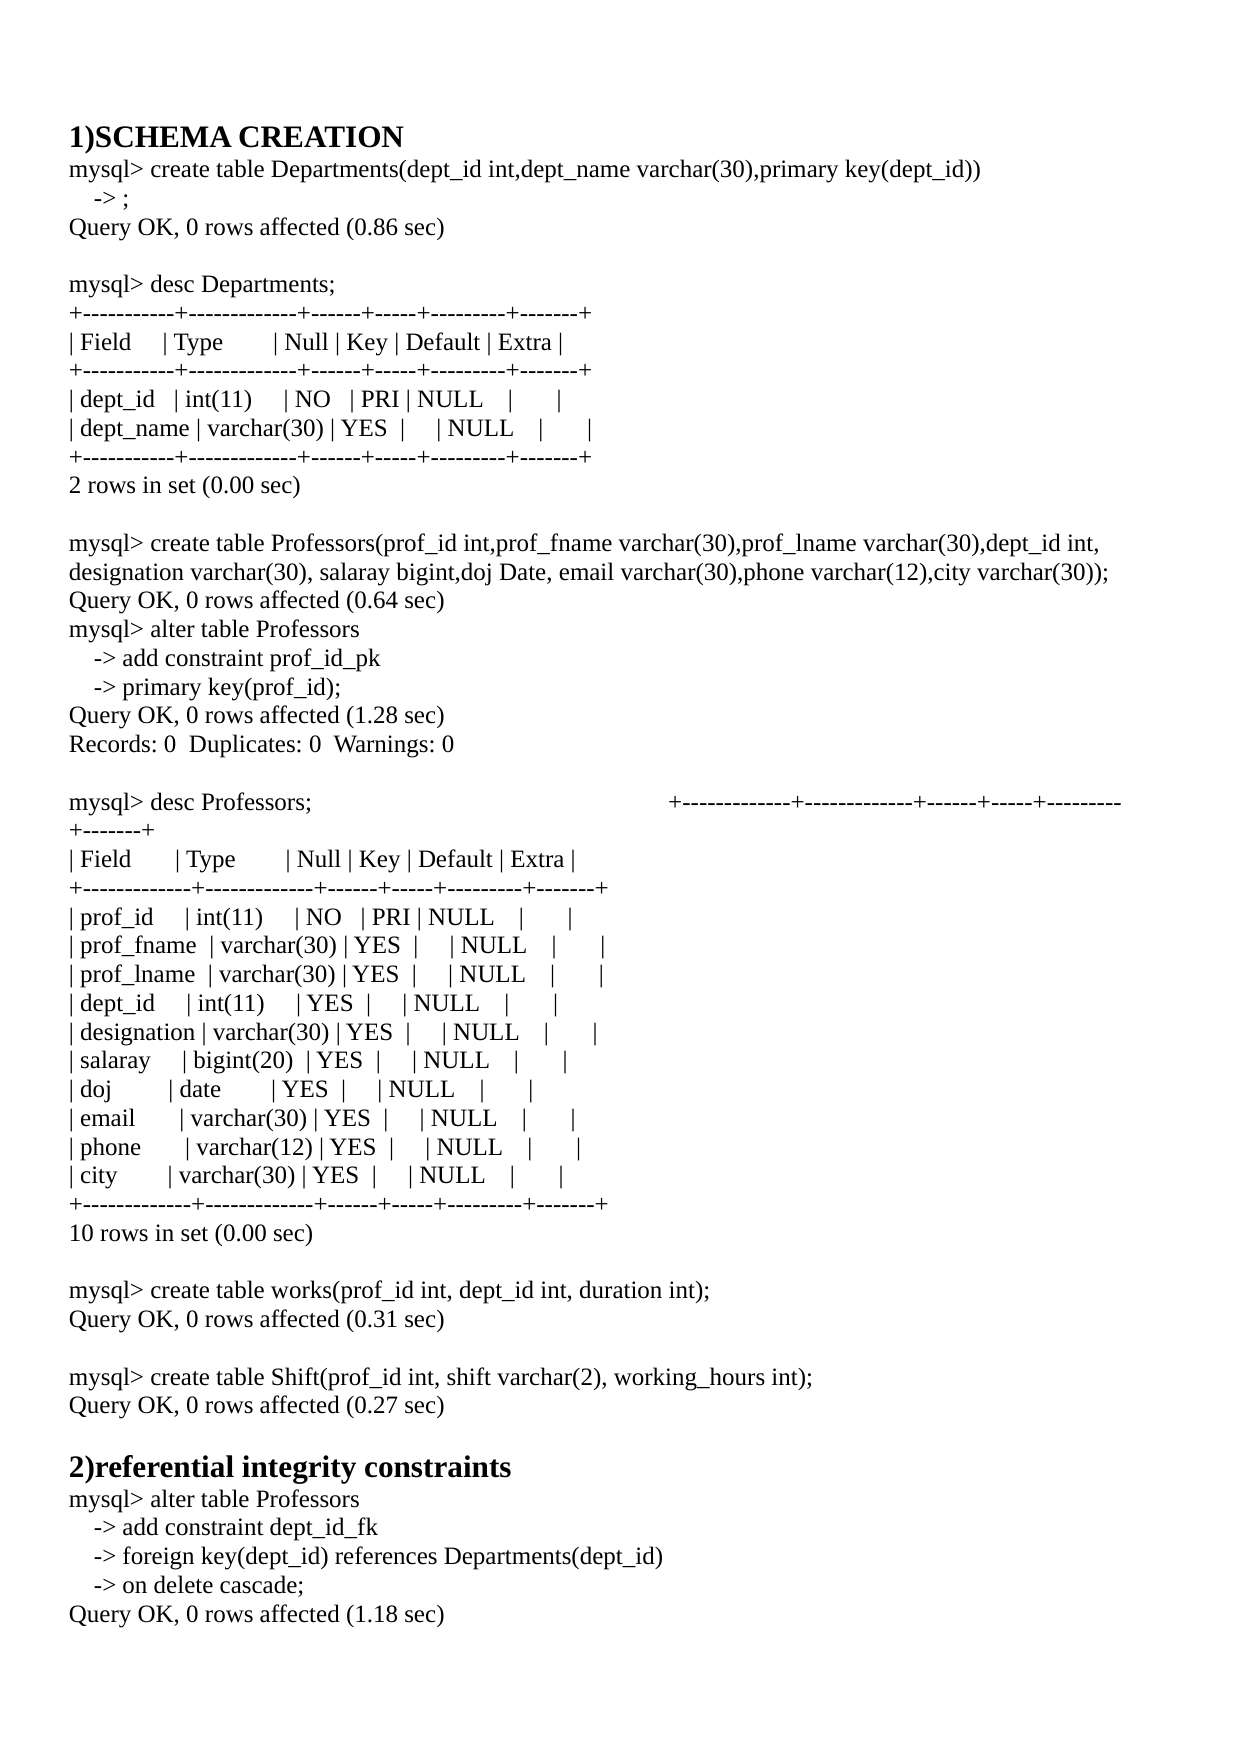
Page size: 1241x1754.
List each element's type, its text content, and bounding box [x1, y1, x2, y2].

text -> on delete cascade; [69, 1570, 1187, 1599]
text | Field | Type | Null | Key | Default | Extra | [69, 844, 1187, 873]
text Query OK, 0 rows affected (1.28 sec) [69, 700, 1187, 729]
text 2)referential integrity constraints [69, 1448, 1187, 1484]
text | city | varchar(30) | YES | | NULL | | [69, 1160, 1187, 1189]
text +-----------+-------------+------+-----+---------+-------+ [69, 355, 1187, 384]
text mysql> create table Professors(prof_id int,prof_fname varchar(30),prof_lname varchar(30),dept_id int, designation varchar(30), salaray bigint,doj Date, email varchar(30),phone varchar(12),city varchar(30)); [69, 528, 1187, 585]
text | doj | date | YES | | NULL | | [69, 1074, 1187, 1103]
text mysql> desc Departments; [69, 269, 1187, 298]
text | salaray | bigint(20) | YES | | NULL | | [69, 1045, 1187, 1074]
text Records: 0 Duplicates: 0 Warnings: 0 [69, 729, 1187, 758]
text mysql> alter table Professors [69, 614, 1187, 643]
text -> foreign key(dept_id) references Departments(dept_id) [69, 1541, 1187, 1570]
text -> primary key(prof_id); [69, 672, 1187, 700]
text +-----------+-------------+------+-----+---------+-------+ [69, 298, 1187, 327]
text mysql> create table Departments(dept_id int,dept_name varchar(30),primary key(dept_id)) [69, 154, 1187, 183]
text 2 rows in set (0.00 sec) [69, 470, 1187, 499]
text | phone | varchar(12) | YES | | NULL | | [69, 1132, 1187, 1160]
text Query OK, 0 rows affected (0.86 sec) [69, 212, 1187, 240]
text Query OK, 0 rows affected (0.31 sec) [69, 1304, 1187, 1333]
text | dept_id | int(11) | NO | PRI | NULL | | [69, 384, 1187, 413]
text -> add constraint dept_id_fk [69, 1512, 1187, 1541]
text +-------------+-------------+------+-----+---------+-------+ [69, 873, 1187, 902]
text 1)SCHEMA CREATION [69, 118, 1187, 154]
text Query OK, 0 rows affected (0.27 sec) [69, 1390, 1187, 1419]
text Query OK, 0 rows affected (1.18 sec) [69, 1599, 1187, 1627]
text | designation | varchar(30) | YES | | NULL | | [69, 1017, 1187, 1045]
text | prof_lname | varchar(30) | YES | | NULL | | [69, 959, 1187, 988]
text +-----------+-------------+------+-----+---------+-------+ [69, 442, 1187, 470]
text 10 rows in set (0.00 sec) [69, 1218, 1187, 1247]
text mysql> create table Shift(prof_id int, shift varchar(2), working_hours int); [69, 1362, 1187, 1390]
text | prof_id | int(11) | NO | PRI | NULL | | [69, 902, 1187, 930]
text mysql> desc Professors; +-------------+-------------+------+-----+---------+-------+ [69, 787, 1187, 844]
text | dept_name | varchar(30) | YES | | NULL | | [69, 413, 1187, 442]
text -> add constraint prof_id_pk [69, 643, 1187, 672]
text | dept_id | int(11) | YES | | NULL | | [69, 988, 1187, 1017]
text mysql> create table works(prof_id int, dept_id int, duration int); [69, 1275, 1187, 1304]
text mysql> alter table Professors [69, 1484, 1187, 1512]
text Query OK, 0 rows affected (0.64 sec) [69, 585, 1187, 614]
text | Field | Type | Null | Key | Default | Extra | [69, 327, 1187, 355]
text +-------------+-------------+------+-----+---------+-------+ [69, 1189, 1187, 1218]
text | email | varchar(30) | YES | | NULL | | [69, 1103, 1187, 1132]
text | prof_fname | varchar(30) | YES | | NULL | | [69, 930, 1187, 959]
text -> ; [69, 183, 1187, 212]
